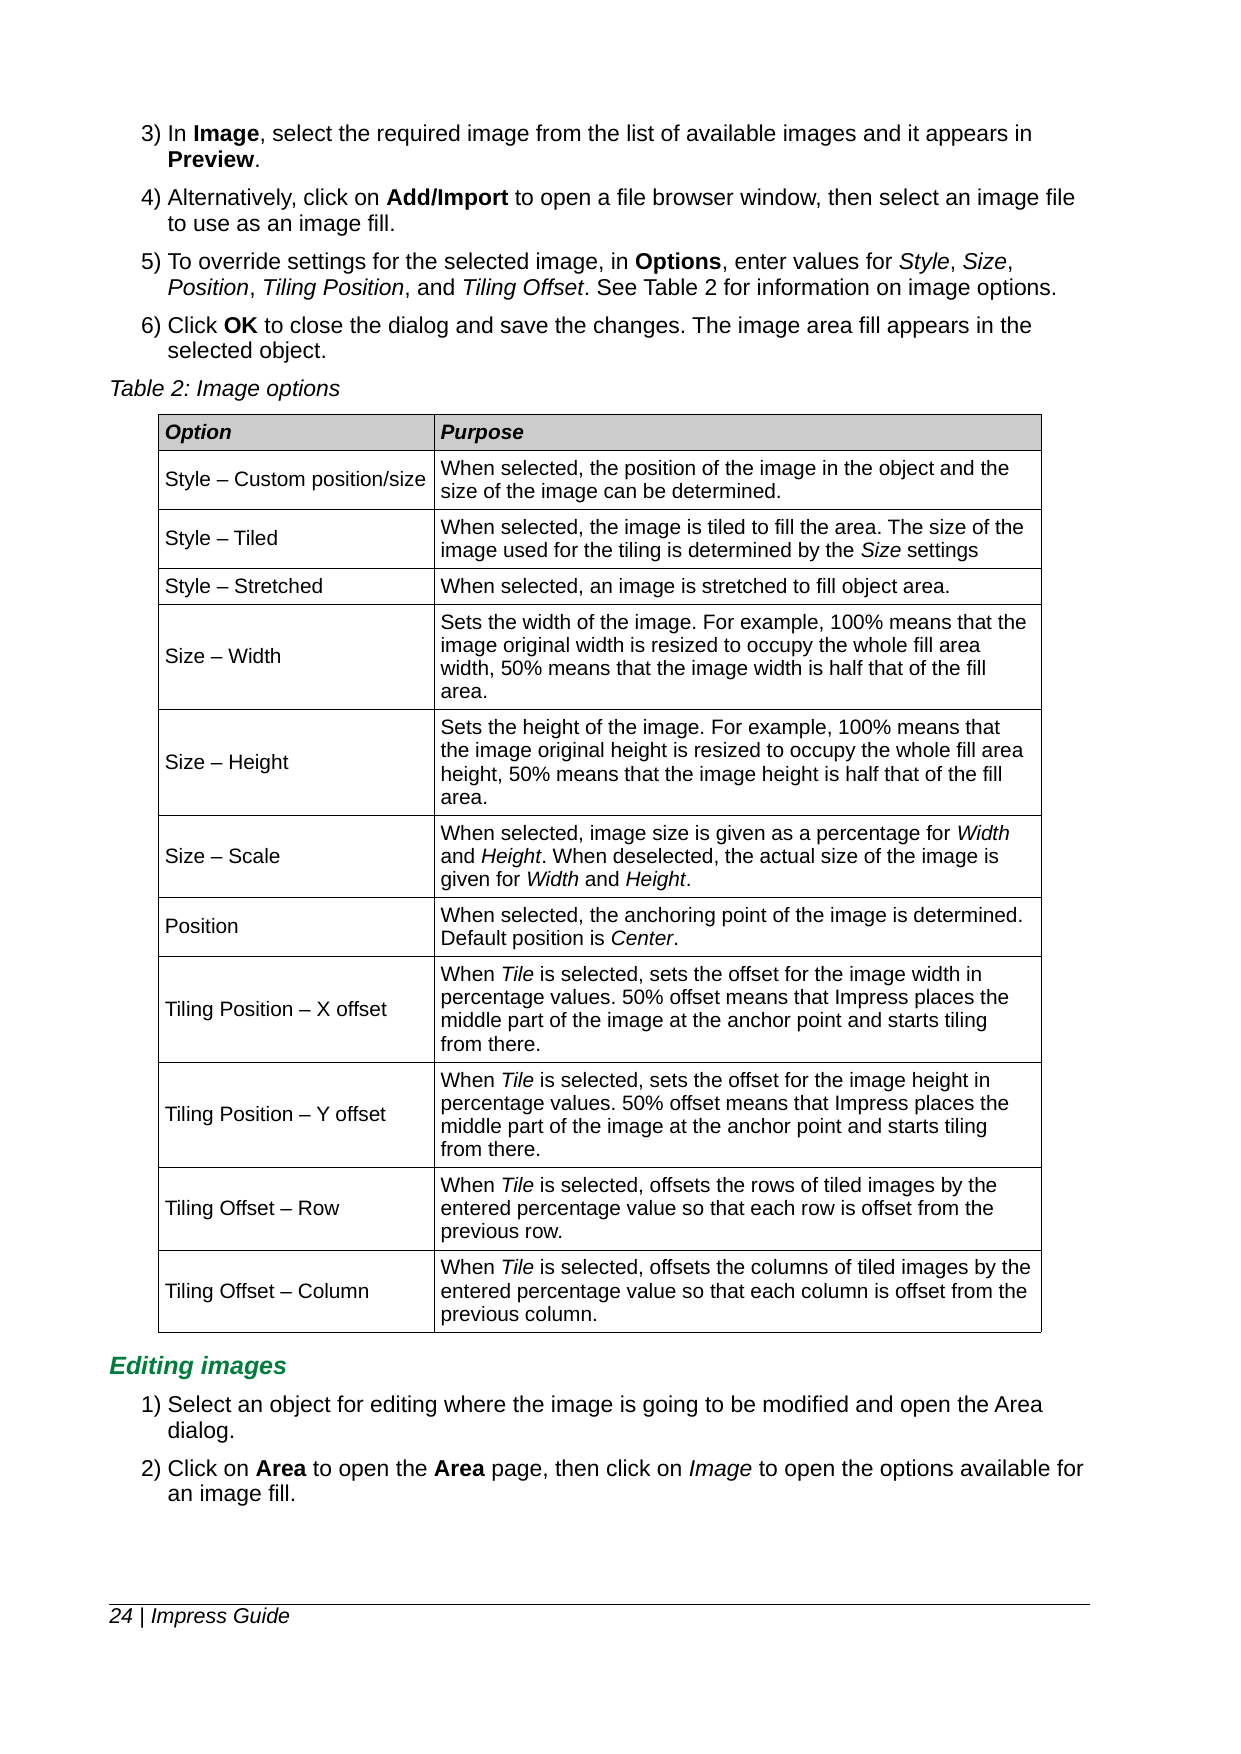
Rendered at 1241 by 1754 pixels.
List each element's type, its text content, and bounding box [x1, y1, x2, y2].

table_cell Tiling Offset – Column [159, 1251, 434, 1332]
list Click OK to close the dialog and save the changes. The image area fill appears in the selected object. [153, 312, 1090, 363]
table_cell Sets the width of the image. For example, 100% means that the image original width is resized to occupy the whole fill area width, 50% means that the image width is half that of the fill area. [435, 605, 1041, 709]
table_cell Style – Stretched [159, 569, 434, 604]
table_cell Style – Tiled [159, 510, 434, 568]
table_cell Size – Scale [159, 816, 434, 897]
table_header Option [159, 415, 434, 450]
text Table 2: Image options [109, 376, 1090, 402]
table_cell When Tile is selected, sets the offset for the image width in percentage values. 50% offset means that Impress places the middle part of the image at the anchor point and starts tiling from there. [435, 957, 1041, 1062]
table_cell Sets the height of the image. For example, 100% means that the image original height is resized to occupy the whole fill area height, 50% means that the image height is half that of the fill area. [435, 710, 1041, 815]
table_cell Tiling Position – Y offset [159, 1063, 434, 1167]
table_cell Size – Height [159, 710, 434, 815]
table_cell When Tile is selected, offsets the columns of tiled images by the entered percentage value so that each column is offset from the previous column. [435, 1251, 1041, 1332]
table_cell When selected, an image is stretched to fill object area. [435, 569, 1041, 604]
subtitle Editing images [109, 1351, 1090, 1379]
list Click on Area to open the Area page, then click on Image to open the options available for an image fill. [153, 1456, 1090, 1507]
table_cell Tiling Position – X offset [159, 957, 434, 1062]
list To override settings for the selected image, in Options, enter values for Style, Size, Position, Tiling Position, and Tiling Offset. See Table 2 for information on image options. [153, 248, 1090, 300]
table_cell When selected, image size is given as a percentage for Width and Height. When deselected, the actual size of the image is given for Width and Height. [435, 816, 1041, 897]
table_cell Style – Custom position/size [159, 451, 434, 509]
table_cell When selected, the image is tiled to fill the area. The size of the image used for the tiling is determined by the Size settings [435, 510, 1041, 568]
table_cell When Tile is selected, sets the offset for the image height in percentage values. 50% offset means that Impress places the middle part of the image at the anchor point and starts tiling from there. [435, 1063, 1041, 1167]
table_header Purpose [435, 415, 1041, 450]
table_cell When selected, the anchoring point of the image is determined. Default position is Center. [435, 898, 1041, 956]
table_cell When Tile is selected, offsets the rows of tiled images by the entered percentage value so that each row is offset from the previous row. [435, 1168, 1041, 1249]
table_cell Size – Width [159, 605, 434, 709]
list In Image, select the required image from the list of available images and it appears in Preview. [153, 121, 1090, 172]
table_cell Position [159, 898, 434, 956]
table_cell When selected, the position of the image in the object and the size of the image can be determined. [435, 451, 1041, 509]
list Alternatively, click on Add/Import to open a file browser window, then select an image file to use as an image fill. [153, 185, 1090, 236]
table_cell Tiling Offset – Row [159, 1168, 434, 1249]
list Select an object for editing where the image is going to be modified and open the Area dialog. [153, 1392, 1090, 1443]
